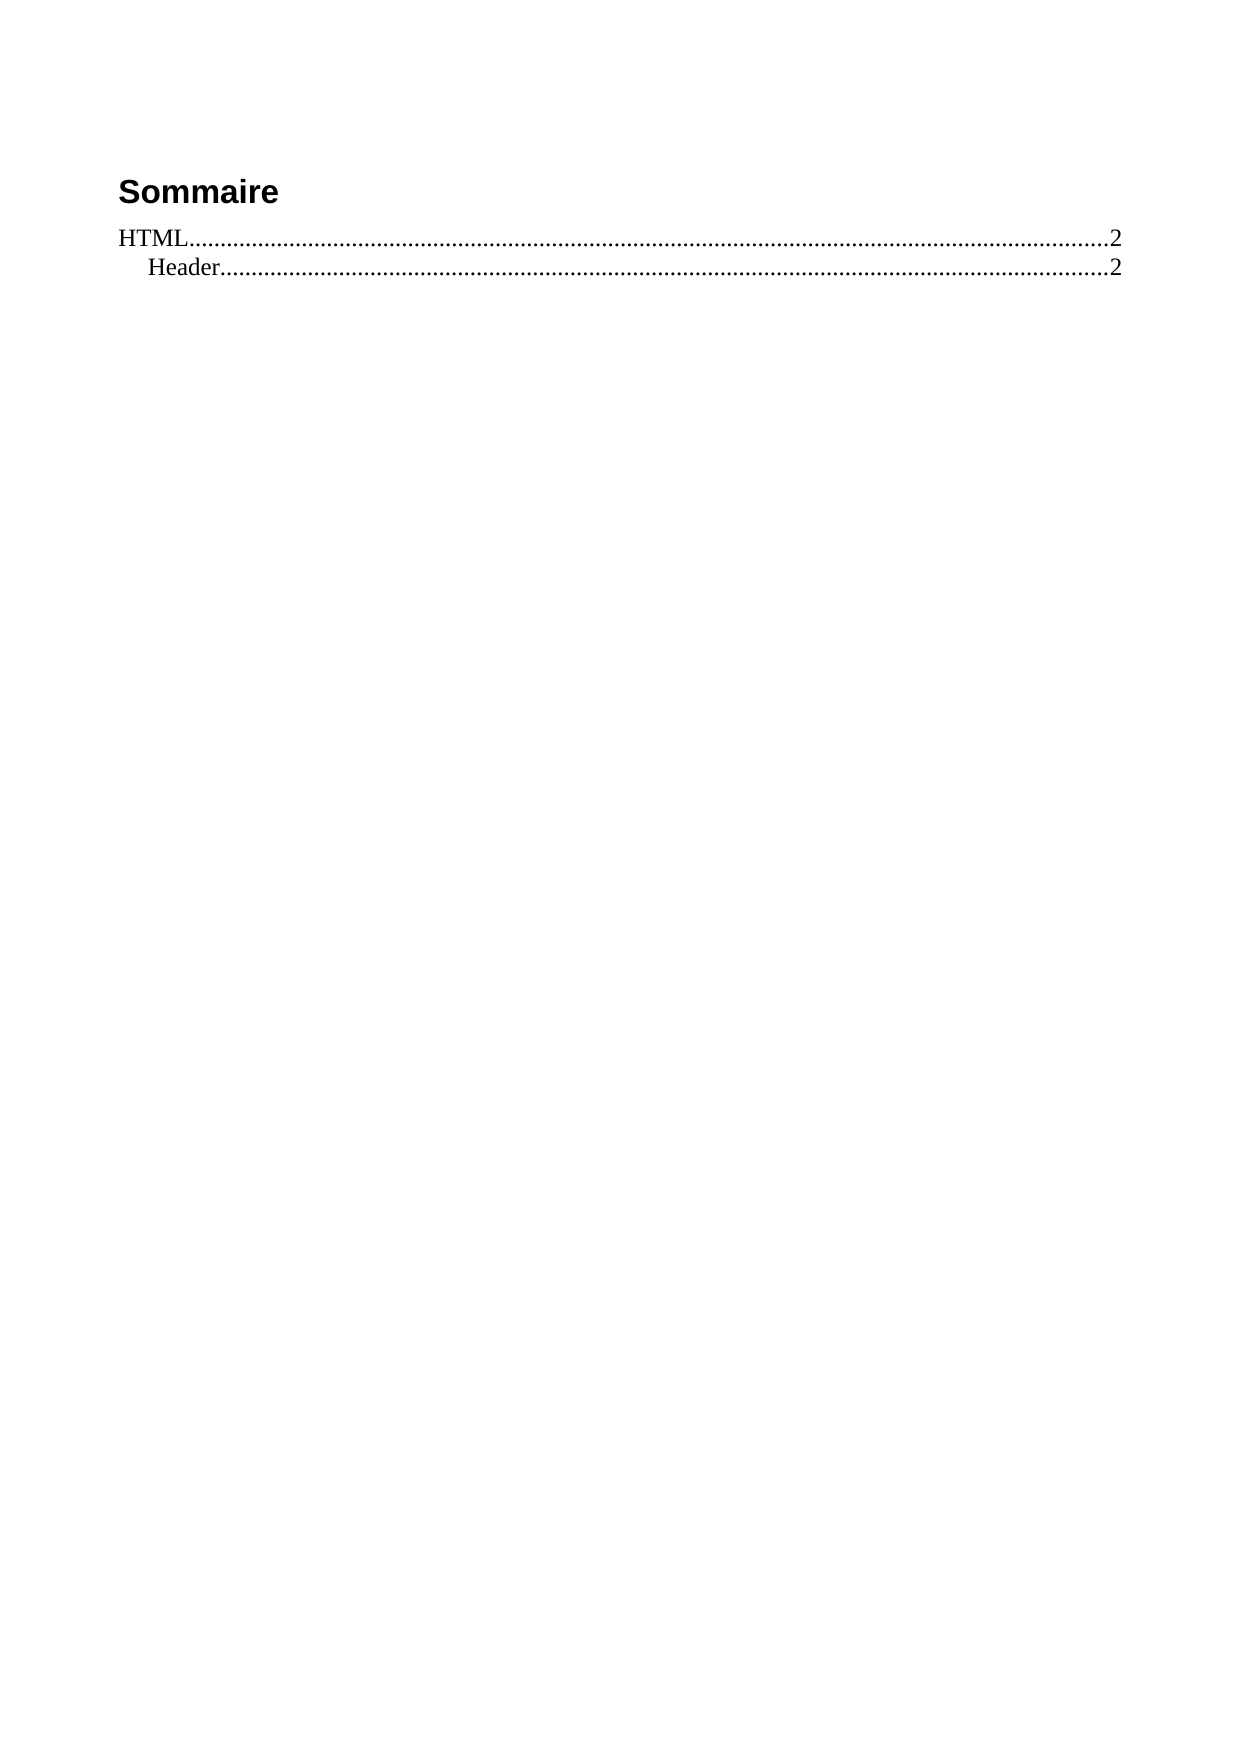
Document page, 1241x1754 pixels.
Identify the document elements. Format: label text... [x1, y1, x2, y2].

subtitle Sommaire [118, 172, 1122, 210]
text HTML 2 [118, 223, 1122, 252]
text Header 2 [148, 252, 1122, 280]
